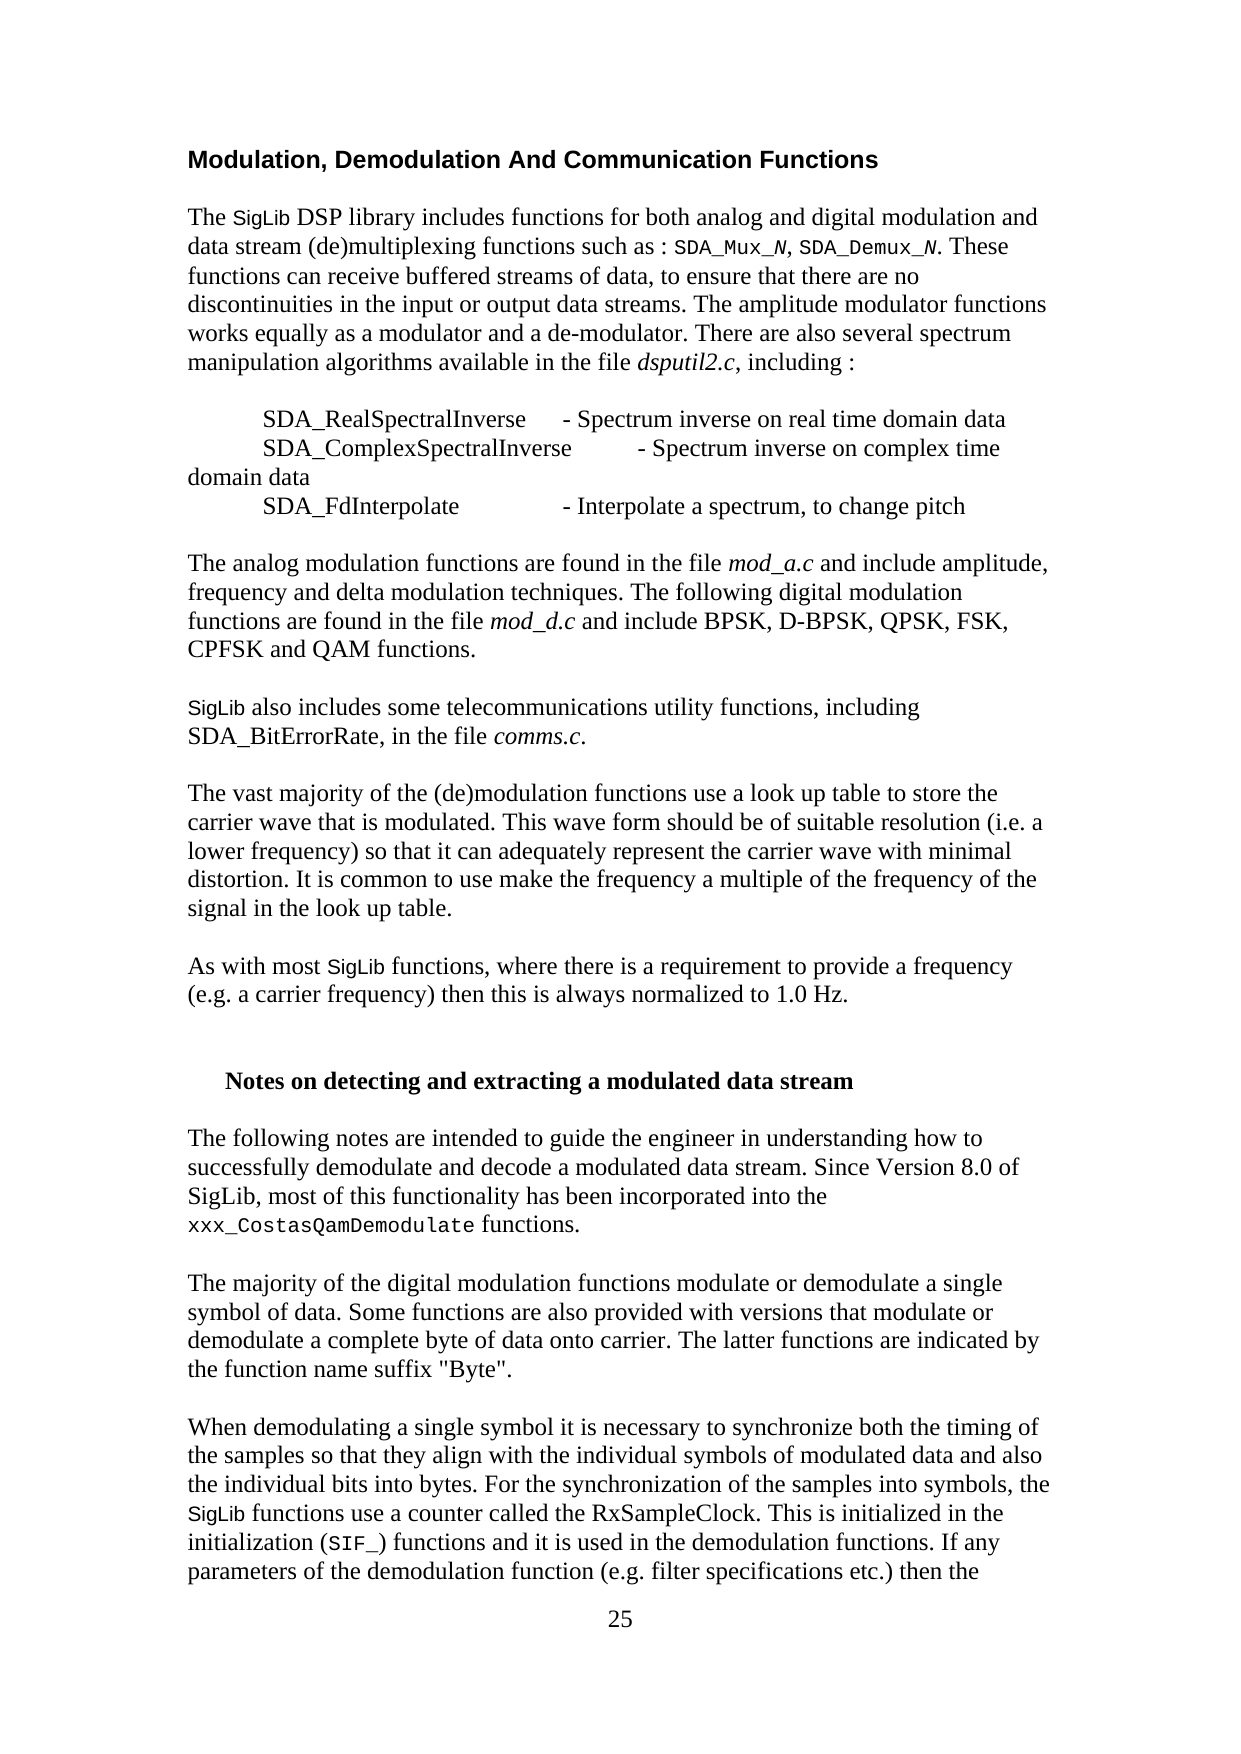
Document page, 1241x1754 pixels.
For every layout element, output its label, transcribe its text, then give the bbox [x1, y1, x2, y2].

text SDA_FdInterpolate - Interpolate a spectrum, to change pitch [187, 491, 1053, 519]
text The SigLib DSP library includes functions for both analog and digital modulation and data stream (de)multiplexing functions such as : SDA_Mux_N, SDA_Demux_N. These functions can receive buffered streams of data, to ensure that there are no discontinuities in the input or output data streams. The amplitude modulator functions works equally as a modulator and a de-modulator. There are also several spectrum manipulation algorithms available in the file dsputil2.c, including : [187, 202, 1053, 376]
text SDA_ComplexSpectralInverse - Spectrum inverse on complex time domain data [187, 433, 1053, 491]
text The following notes are intended to guide the engineer in understanding how to successfully demodulate and decode a modulated data stream. Since Version 8.0 of SigLib, most of this functionality has been incorporated into the xxx_CostasQamDemodulate functions. [187, 1123, 1053, 1239]
text The majority of the digital modulation functions modulate or demodulate a single symbol of data. Some functions are also provided with versions that modulate or demodulate a complete byte of data onto carrier. The latter functions are indicated by the function name suffix "Byte". [187, 1268, 1053, 1383]
text SigLib also includes some telecommunications utility functions, including SDA_BitErrorRate, in the file comms.c. [187, 692, 1053, 749]
text As with most SigLib functions, where there is a requirement to provide a frequency (e.g. a carrier frequency) then this is always normalized to 1.0 Hz. [187, 951, 1053, 1008]
text The vast majority of the (de)modulation functions use a look up table to store the carrier wave that is modulated. This wave form should be of suitable resolution (i.e. a lower frequency) so that it can adequately represent the carrier wave with minimal distortion. It is common to use make the frequency a multiple of the frequency of the signal in the look up table. [187, 778, 1053, 922]
text SDA_RealSpectralInverse - Spectrum inverse on real time domain data [187, 404, 1053, 433]
text The analog modulation functions are found in the file mod_a.c and include amplitude, frequency and delta modulation techniques. The following digital modulation functions are found in the file mod_d.c and include BPSK, D-BPSK, QPSK, FSK, CPFSK and QAM functions. [187, 548, 1053, 663]
subtitle Modulation, Demodulation And Communication Functions [187, 145, 1053, 174]
text When demodulating a single symbol it is necessary to synchronize both the timing of the samples so that they align with the individual symbols of modulated data and also the individual bits into bytes. For the synchronization of the samples into symbols, the SigLib functions use a counter called the RxSampleClock. This is initialized in the initialization (SIF_) functions and it is used in the demodulation functions. If any parameters of the demodulation function (e.g. filter specifications etc.) then the [187, 1412, 1053, 1585]
subtitle Notes on detecting and extracting a modulated data stream [225, 1066, 1053, 1094]
